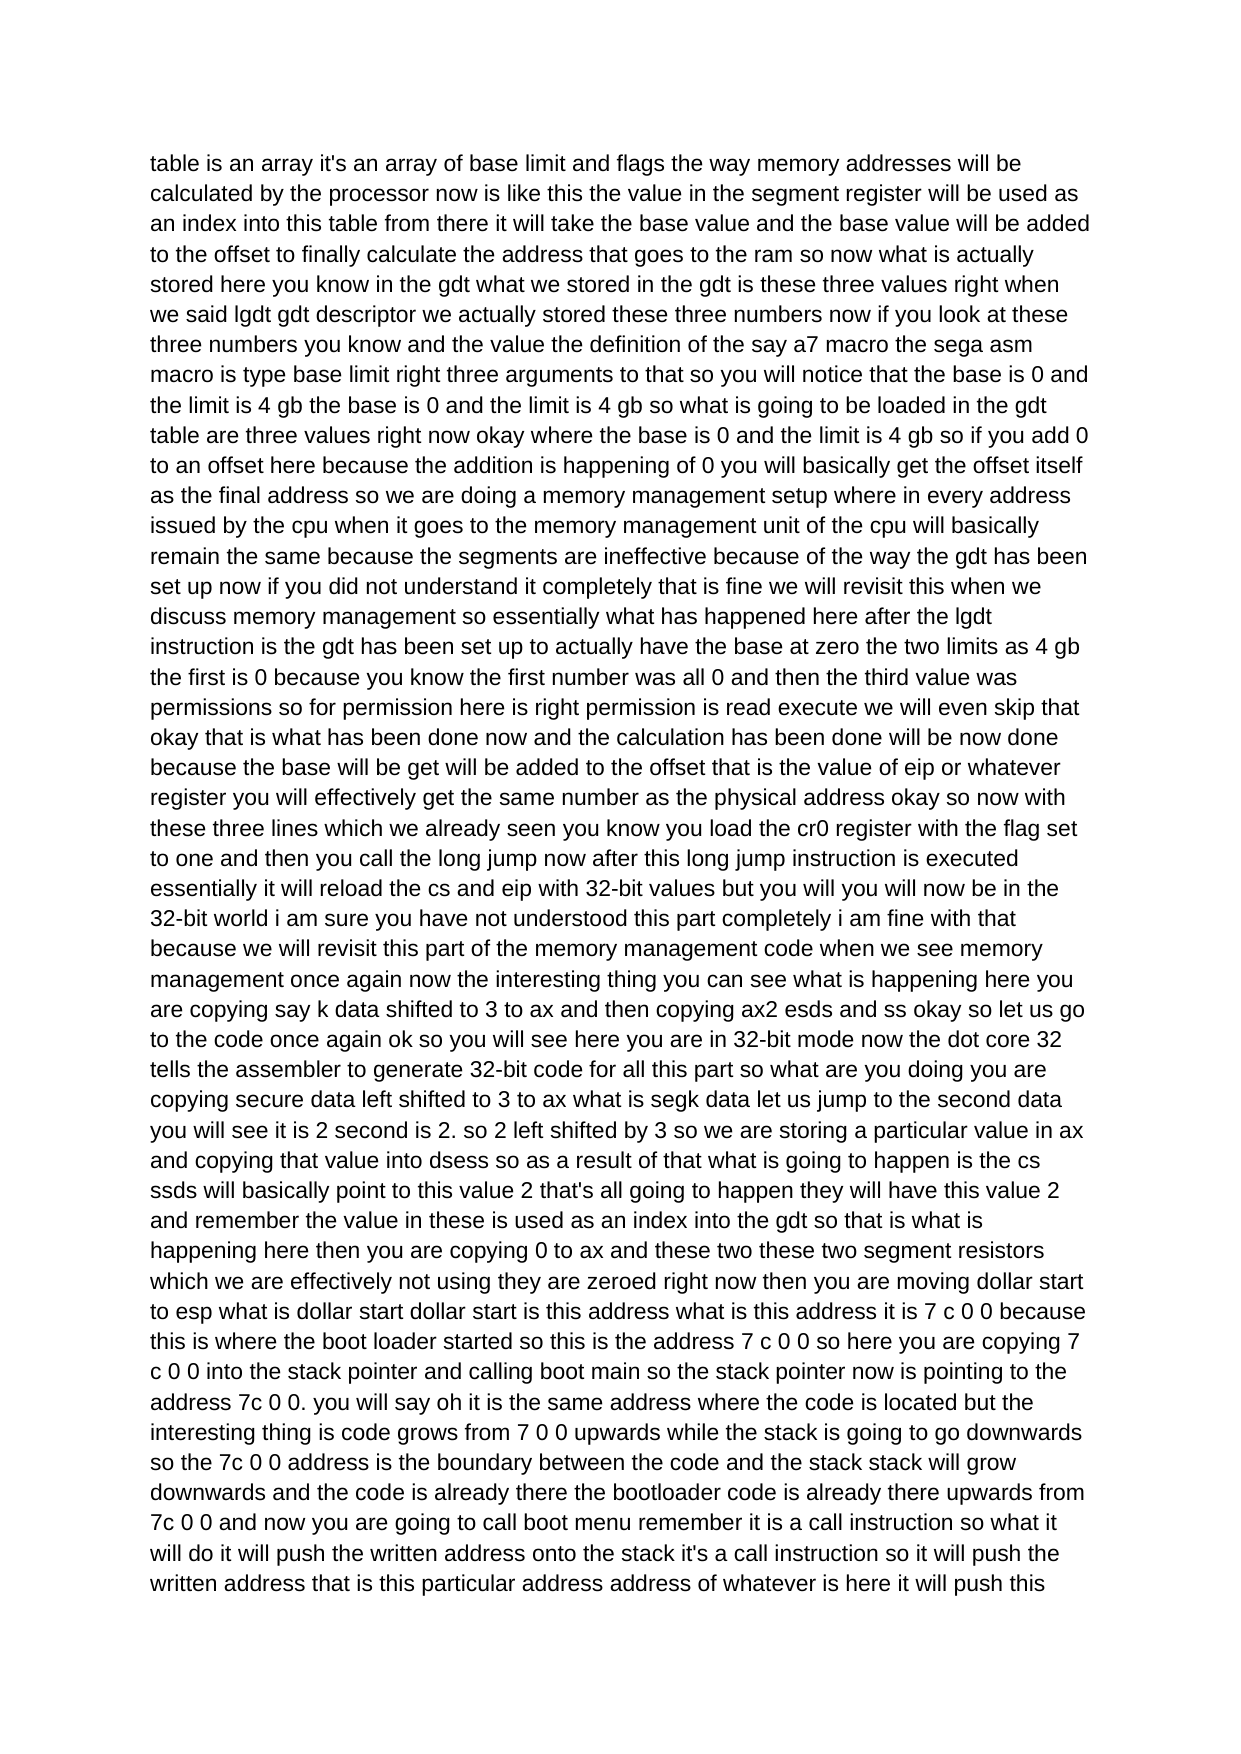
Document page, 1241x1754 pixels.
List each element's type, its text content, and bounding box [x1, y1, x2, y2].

text table is an array it's an array of base limit and flags the way memory addresses will be calculated by the processor now is like this the value in the segment register will be used as an index into this table from there it will take the base value and the base value will be added to the offset to finally calculate the address that goes to the ram so now what is actually stored here you know in the gdt what we stored in the gdt is these three values right when we said lgdt gdt descriptor we actually stored these three numbers now if you look at these three numbers you know and the value the definition of the say a7 macro the sega asm macro is type base limit right three arguments to that so you will notice that the base is 0 and the limit is 4 gb the base is 0 and the limit is 4 gb so what is going to be loaded in the gdt table are three values right now okay where the base is 0 and the limit is 4 gb so if you add 0 to an offset here because the addition is happening of 0 you will basically get the offset itself as the final address so we are doing a memory management setup where in every address issued by the cpu when it goes to the memory management unit of the cpu will basically remain the same because the segments are ineffective because of the way the gdt has been set up now if you did not understand it completely that is fine we will revisit this when we discuss memory management so essentially what has happened here after the lgdt instruction is the gdt has been set up to actually have the base at zero the two limits as 4 gb the first is 0 because you know the first number was all 0 and then the third value was permissions so for permission here is right permission is read execute we will even skip that okay that is what has been done now and the calculation has been done will be now done because the base will be get will be added to the offset that is the value of eip or whatever register you will effectively get the same number as the physical address okay so now with these three lines which we already seen you know you load the cr0 register with the flag set to one and then you call the long jump now after this long jump instruction is executed essentially it will reload the cs and eip with 32-bit values but you will you will now be in the 32-bit world i am sure you have not understood this part completely i am fine with that because we will revisit this part of the memory management code when we see memory management once again now the interesting thing you can see what is happening here you are copying say k data shifted to 3 to ax and then copying ax2 esds and ss okay so let us go to the code once again ok so you will see here you are in 32-bit mode now the dot core 32 tells the assembler to generate 32-bit code for all this part so what are you doing you are copying secure data left shifted to 3 to ax what is segk data let us jump to the second data you will see it is 2 second is 2. so 2 left shifted by 3 so we are storing a particular value in ax and copying that value into dsess so as a result of that what is going to happen is the cs ssds will basically point to this value 2 that's all going to happen they will have this value 2 and remember the value in these is used as an index into the gdt so that is what is happening here then you are copying 0 to ax and these two these two segment resistors which we are effectively not using they are zeroed right now then you are moving dollar start to esp what is dollar start dollar start is this address what is this address it is 7 c 0 0 because this is where the boot loader started so this is the address 7 c 0 0 so here you are copying 7 c 0 0 into the stack pointer and calling boot main so the stack pointer now is pointing to the address 7c 0 0. you will say oh it is the same address where the code is located but the interesting thing is code grows from 7 0 0 upwards while the stack is going to go downwards so the 7c 0 0 address is the boundary between the code and the stack stack will grow downwards and the code is already there the bootloader code is already there upwards from 7c 0 0 and now you are going to call boot menu remember it is a call instruction so what it will do it will push the written address onto the stack it's a call instruction so it will push the written address that is this particular address address of whatever is here it will push this [150, 150, 1090, 1596]
